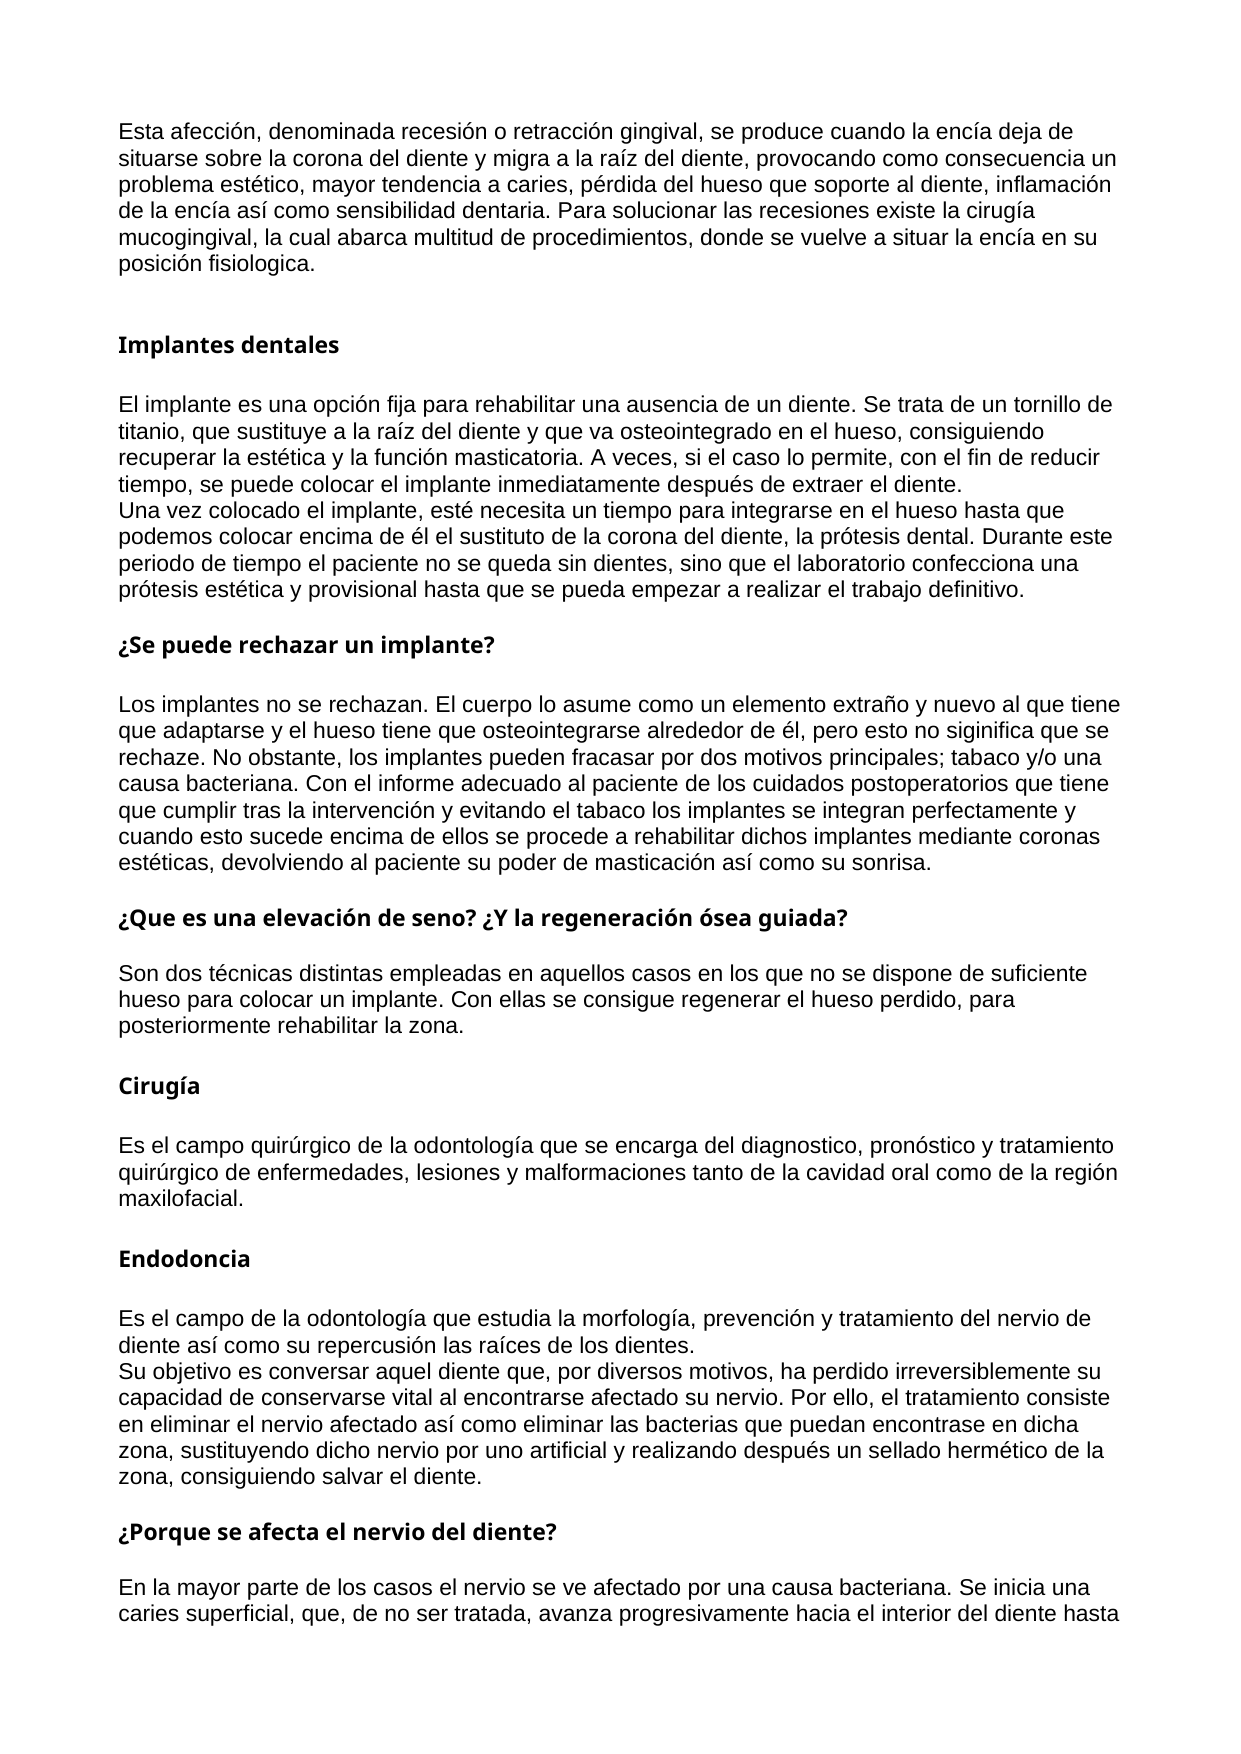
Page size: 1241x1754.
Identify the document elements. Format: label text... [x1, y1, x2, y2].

text Una vez colocado el implante, esté necesita un tiempo para integrarse en el hueso hasta que podemos colocar encima de él el sustituto de la corona del diente, la prótesis dental. Durante este periodo de tiempo el paciente no se queda sin dientes, sino que el laboratorio confecciona una prótesis estética y provisional hasta que se pueda empezar a realizar el trabajo definitivo. [118, 497, 1122, 602]
text Esta afección, denominada recesión o retracción gingival, se produce cuando la encía deja de situarse sobre la corona del diente y migra a la raíz del diente, provocando como consecuencia un problema estético, mayor tendencia a caries, pérdida del hueso que soporte al diente, inflamación de la encía así como sensibilidad dentaria. Para solucionar las recesiones existe la cirugía mucogingival, la cual abarca multitud de procedimientos, donde se vuelve a situar la encía en su posición fisiologica. [118, 118, 1122, 276]
text Implantes dentales [118, 329, 1122, 360]
text Son dos técnicas distintas empleadas en aquellos casos en los que no se dispone de suficiente hueso para colocar un implante. Con ellas se consigue regenerar el hueso perdido, para posteriormente rehabilitar la zona. [118, 959, 1122, 1039]
text En la mayor parte de los casos el nervio se ve afectado por una causa bacteriana. Se inicia una caries superficial, que, de no ser tratada, avanza progresivamente hacia el interior del diente hasta [118, 1574, 1122, 1626]
text Los implantes no se rechazan. El cuerpo lo asume como un elemento extraño y nuevo al que tiene que adaptarse y el hueso tiene que osteointegrarse alrededor de él, pero esto no siginifica que se rechaze. No obstante, los implantes pueden fracasar por dos motivos principales; tabaco y/o una causa bacteriana. Con el informe adecuado al paciente de los cuidados postoperatorios que tiene que cumplir tras la intervención y evitando el tabaco los implantes se integran perfectamente y cuando esto sucede encima de ellos se procede a rehabilitar dichos implantes mediante coronas estéticas, devolviendo al paciente su poder de masticación así como su sonrisa. [118, 691, 1122, 876]
text Endodoncia [118, 1243, 1122, 1274]
text Es el campo quirúrgico de la odontología que se encarga del diagnostico, pronóstico y tratamiento quirúrgico de enfermedades, lesiones y malformaciones tanto de la cavidad oral como de la región maxilofacial. [118, 1132, 1122, 1211]
text ¿Se puede rechazar un implante? [118, 629, 1122, 660]
text El implante es una opción fija para rehabilitar una ausencia de un diente. Se trata de un tornillo de titanio, que sustituye a la raíz del diente y que va osteointegrado en el hueso, consiguiendo recuperar la estética y la función masticatoria. A veces, si el caso lo permite, con el fin de reducir tiempo, se puede colocar el implante inmediatamente después de extraer el diente. [118, 391, 1122, 497]
text Cirugía [118, 1070, 1122, 1101]
text Su objetivo es conversar aquel diente que, por diversos motivos, ha perdido irreversiblemente su capacidad de conservarse vital al encontrarse afectado su nervio. Por ello, el tratamiento consiste en eliminar el nervio afectado así como eliminar las bacterias que puedan encontrase en dicha zona, sustituyendo dicho nervio por uno artificial y realizando después un sellado hermético de la zona, consiguiendo salvar el diente. [118, 1358, 1122, 1490]
text ¿Que es una elevación de seno? ¿Y la regeneración ósea guiada? [118, 902, 1122, 933]
text Es el campo de la odontología que estudia la morfología, prevención y tratamiento del nervio de diente así como su repercusión las raíces de los dientes. [118, 1305, 1122, 1358]
text ¿Porque se afecta el nervio del diente? [118, 1516, 1122, 1547]
